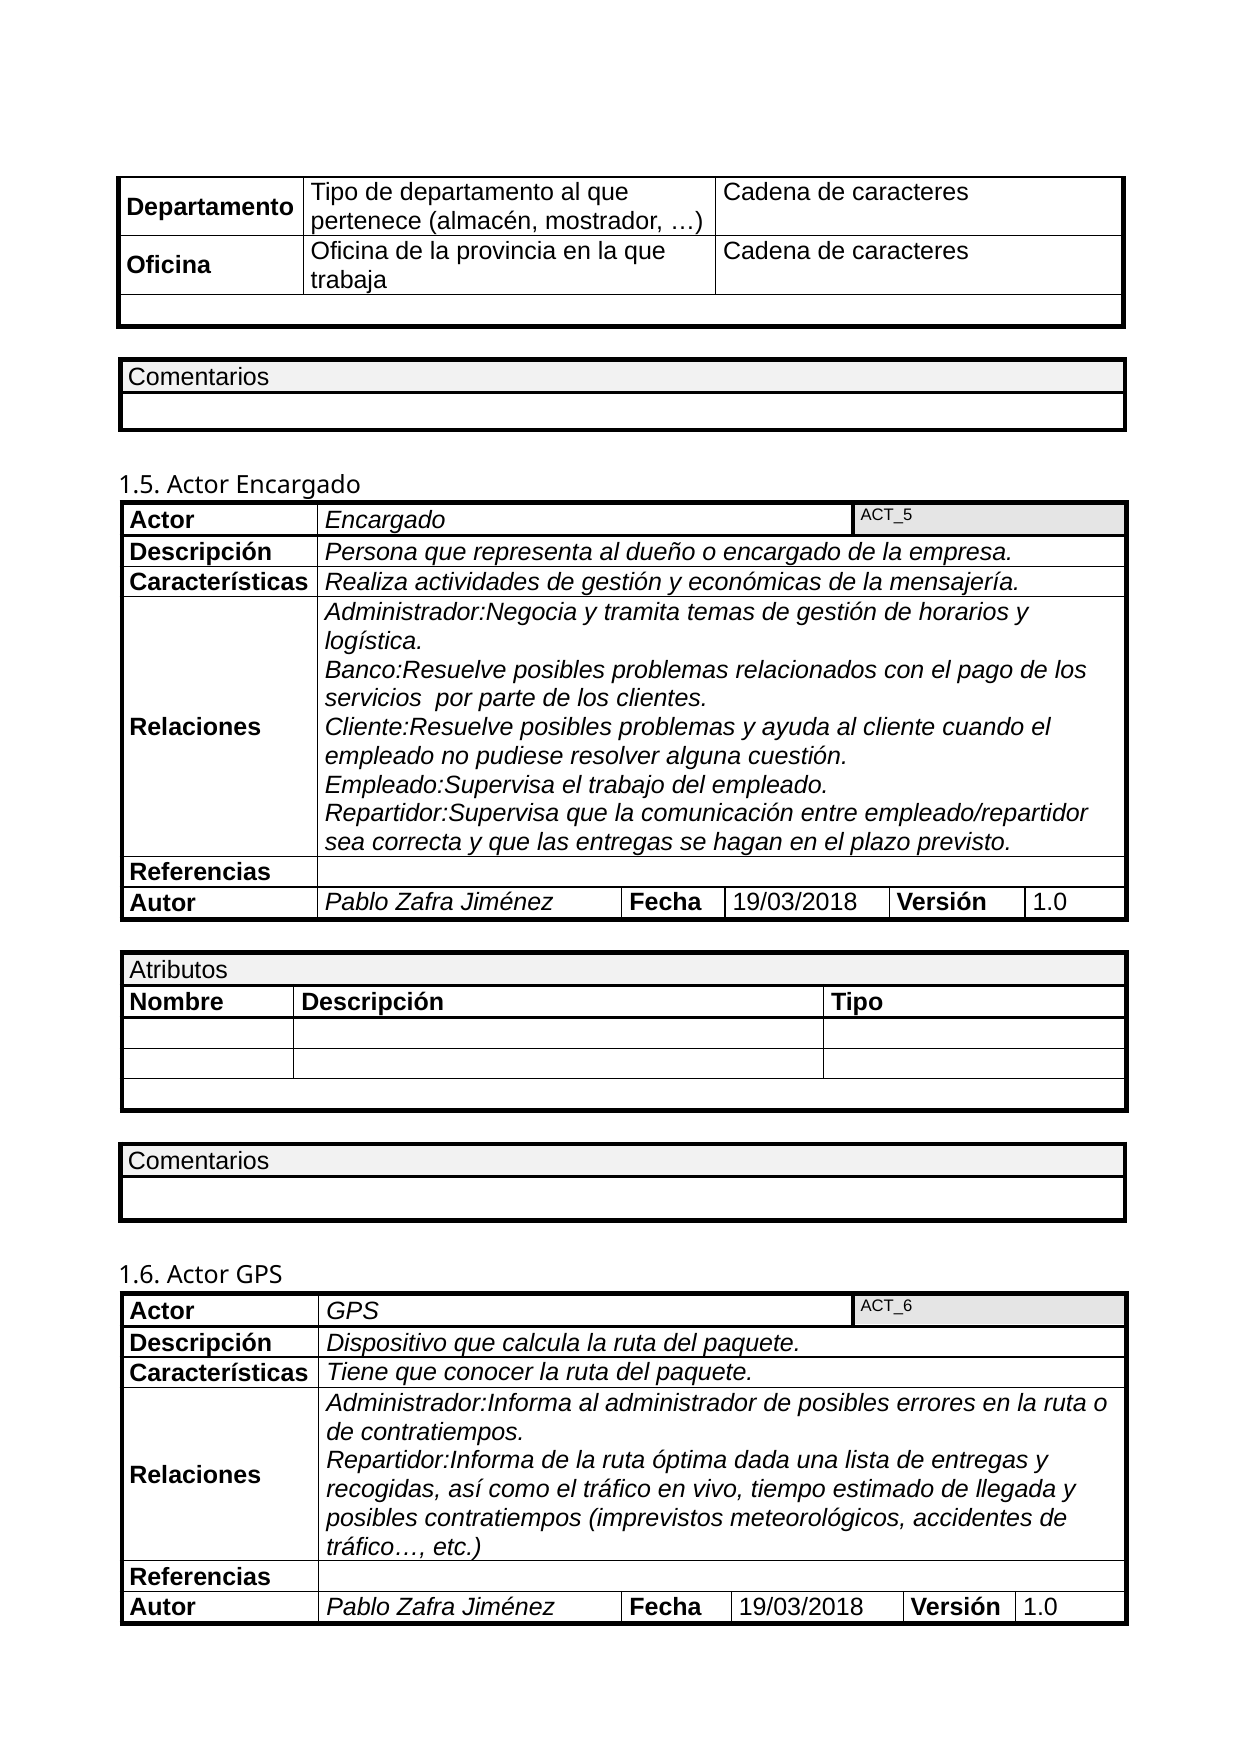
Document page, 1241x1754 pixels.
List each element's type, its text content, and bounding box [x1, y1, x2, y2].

table_cell Departamento [121, 178, 303, 235]
table_header Atributos [124, 955, 1124, 984]
table_header Actor [124, 1296, 318, 1324]
table_cell [318, 857, 1124, 886]
table_cell [294, 1019, 823, 1047]
table_cell Pablo Zafra Jiménez [319, 1592, 621, 1621]
table_cell Autor [124, 888, 317, 917]
table_cell Relaciones [124, 1388, 318, 1560]
table_cell [294, 1049, 823, 1078]
table_cell 19/03/2018 [732, 1592, 903, 1621]
table_header Comentarios [123, 1146, 1123, 1175]
table_cell Tipo de departamento al que pertenece (almacén, mostrador, …) [304, 178, 715, 235]
table_header Encargado [318, 505, 851, 534]
table_cell Nombre [124, 987, 293, 1016]
table_cell Cadena de caracteres [716, 236, 1121, 293]
table_cell Tiene que conocer la ruta del paquete. [319, 1358, 1124, 1387]
table_header Comentarios [123, 362, 1123, 391]
table_cell Fecha [622, 888, 724, 917]
table_cell Dispositivo que calcula la ruta del paquete. [319, 1328, 1124, 1356]
table_cell 1.0 [1016, 1592, 1124, 1621]
table_cell [124, 1079, 1124, 1108]
table_header ACT_5 [855, 505, 1124, 534]
table_cell [123, 1178, 1123, 1218]
table_cell Descripción [124, 537, 317, 566]
table_cell 19/03/2018 [726, 888, 889, 917]
table_cell Pablo Zafra Jiménez [318, 888, 621, 917]
table_cell [319, 1561, 1124, 1591]
table_cell Realiza actividades de gestión y económicas de la mensajería. [318, 567, 1124, 596]
table_cell Administrador:Negocia y tramita temas de gestión de horarios y logística. Banco:Resuelve posibles problemas relacionados con el pago de los servicios por parte de los clientes. Cliente:Resuelve posibles problemas y ayuda al cliente cuando el empleado no pudiese resolver alguna cuestión. Empleado:Supervisa el trabajo del empleado. Repartidor:Supervisa que la comunicación entre empleado/repartidor sea correcta y que las entregas se hagan en el plazo previsto. [318, 597, 1124, 856]
table_cell Oficina de la provincia en la que trabaja [304, 236, 715, 293]
table_cell [824, 1049, 1124, 1078]
table_cell Persona que representa al dueño o encargado de la empresa. [318, 537, 1124, 566]
table_cell Relaciones [124, 597, 317, 856]
table_cell Versión [904, 1592, 1015, 1621]
table_cell Características [124, 1358, 318, 1387]
table_cell Autor [124, 1592, 318, 1621]
table_cell [124, 1019, 293, 1047]
table_cell Administrador:Informa al administrador de posibles errores en la ruta o de contratiempos. Repartidor:Informa de la ruta óptima dada una lista de entregas y recogidas, así como el tráfico en vivo, tiempo estimado de llegada y posibles contratiempos (imprevistos meteorológicos, accidentes de tráfico…, etc.) [319, 1388, 1124, 1560]
table_header ACT_6 [855, 1296, 1124, 1324]
table_cell [121, 295, 1121, 324]
table_cell Características [124, 567, 317, 596]
text 1.5. Actor Encargado [118, 466, 1122, 500]
table_cell [124, 1049, 293, 1078]
table_cell Versión [890, 888, 1024, 917]
table_cell Descripción [294, 987, 823, 1016]
table_cell Referencias [124, 857, 317, 886]
table_cell Descripción [124, 1328, 318, 1356]
table_cell [123, 394, 1123, 428]
text 1.6. Actor GPS [118, 1257, 1122, 1291]
table_header Actor [124, 505, 317, 534]
table_cell Fecha [622, 1592, 731, 1621]
table_cell Cadena de caracteres [716, 178, 1121, 235]
table_cell Oficina [121, 236, 303, 293]
table_cell Tipo [824, 987, 1124, 1016]
table_cell [824, 1019, 1124, 1047]
table_cell Referencias [124, 1561, 318, 1591]
table_header GPS [319, 1296, 851, 1324]
table_cell 1.0 [1026, 888, 1124, 917]
